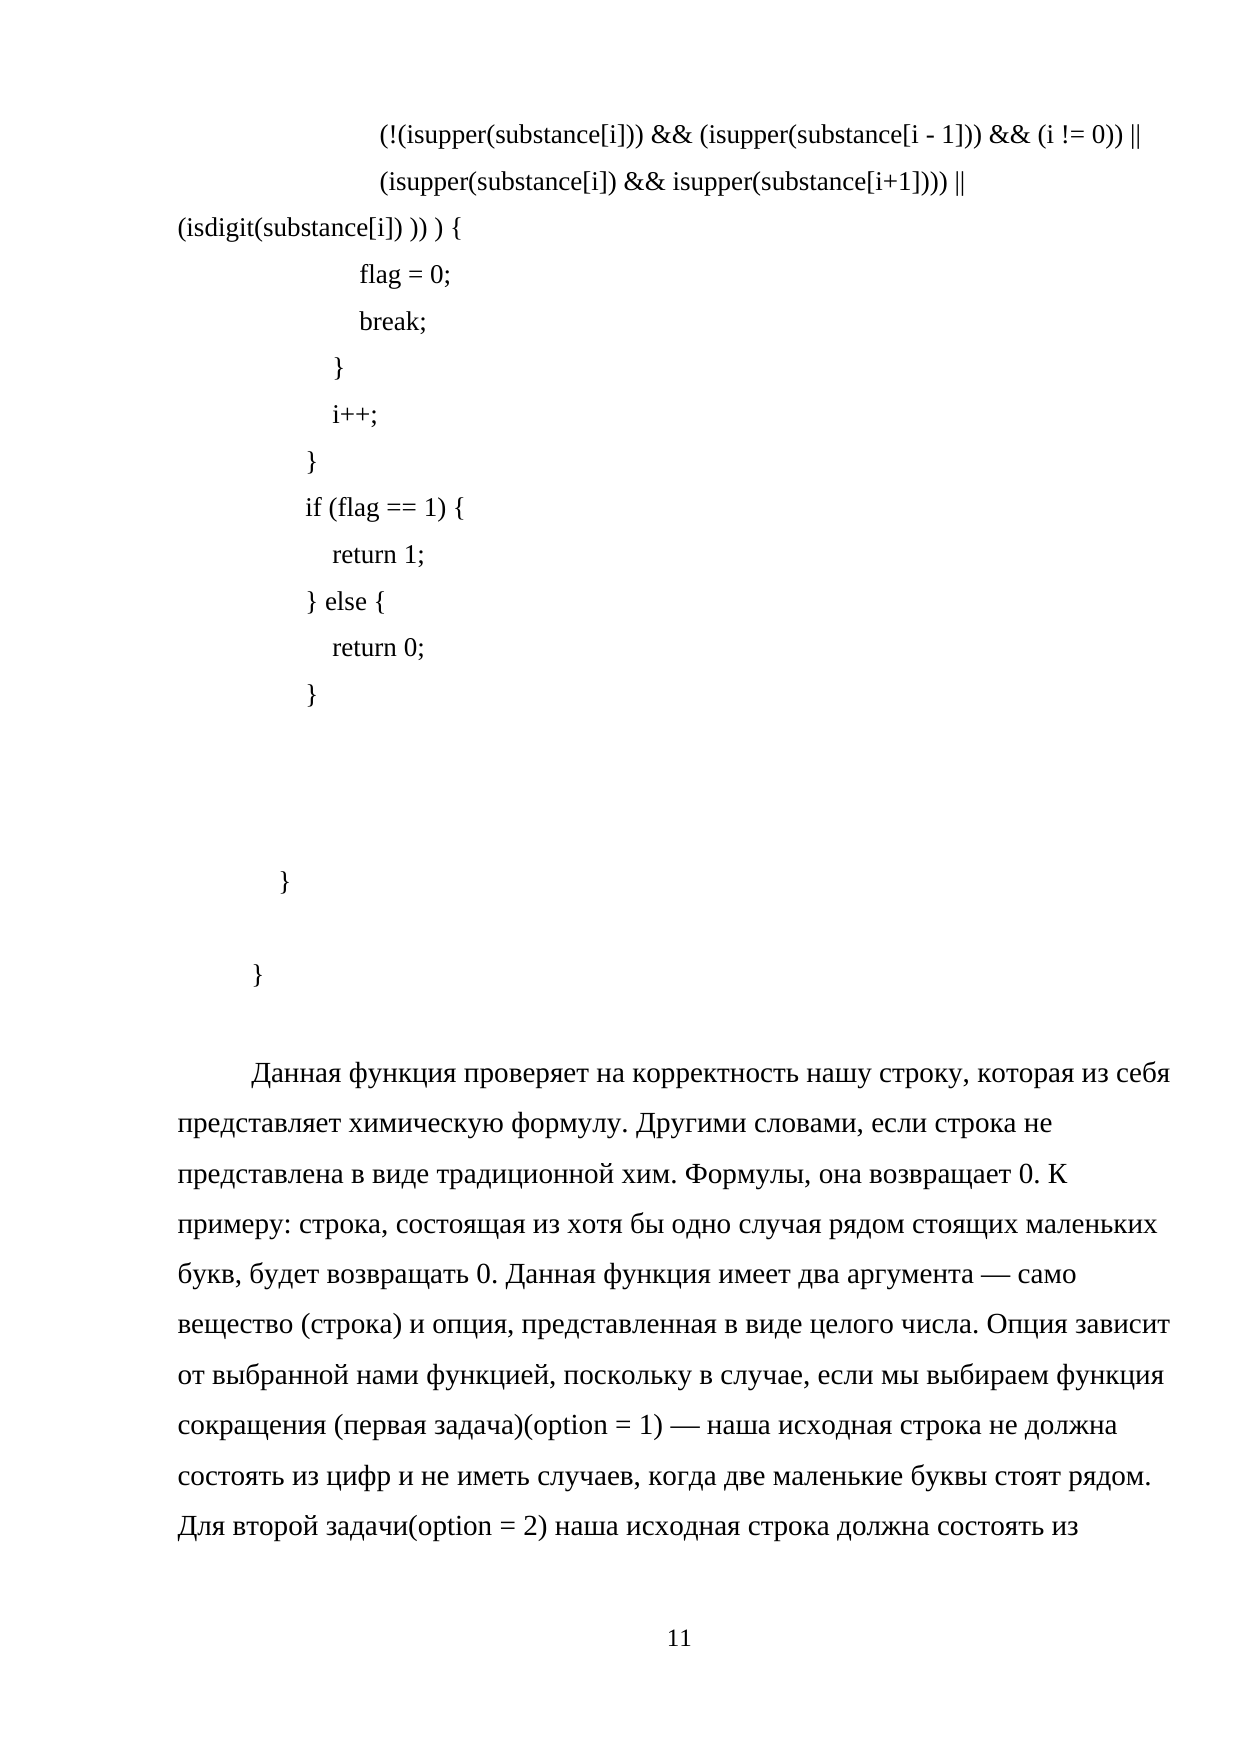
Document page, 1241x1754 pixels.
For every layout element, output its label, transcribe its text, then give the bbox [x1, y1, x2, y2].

text } [177, 351, 1181, 383]
text } [177, 865, 1181, 896]
text (!(isupper(substance[i])) && (isupper(substance[i - 1])) && (i != 0)) || [177, 118, 1181, 149]
text break; [177, 305, 1181, 336]
text if (flag == 1) { [177, 491, 1181, 523]
text return 1; [177, 538, 1181, 569]
text } else { [177, 585, 1181, 616]
text (isupper(substance[i]) && isupper(substance[i+1]))) || (isdigit(substance[i]) )) ) { [177, 165, 1181, 243]
text } [177, 445, 1181, 476]
text return 0; [177, 631, 1181, 663]
text i++; [177, 398, 1181, 429]
text } [177, 958, 1181, 989]
text } [177, 678, 1181, 709]
text flag = 0; [177, 258, 1181, 289]
text Данная функция проверяет на корректность нашу строку, которая из себя представляет химическую формулу. Другими словами, если строка не представлена в виде традиционной хим. Формулы, она возвращает 0. К примеру: строка, состоящая из хотя бы одно случая рядом стоящих маленьких букв, будет возвращать 0. Данная функция имеет два аргумента — само вещество (строка) и опция, представленная в виде целого числа. Опция зависит от выбранной нами функцией, поскольку в случае, если мы выбираем функция сокращения (первая задача)(option = 1) — наша исходная строка не должна состоять из цифр и не иметь случаев, когда две маленькие буквы стоят рядом. Для второй задачи(option = 2) наша исходная строка должна состоять из [177, 1055, 1181, 1541]
